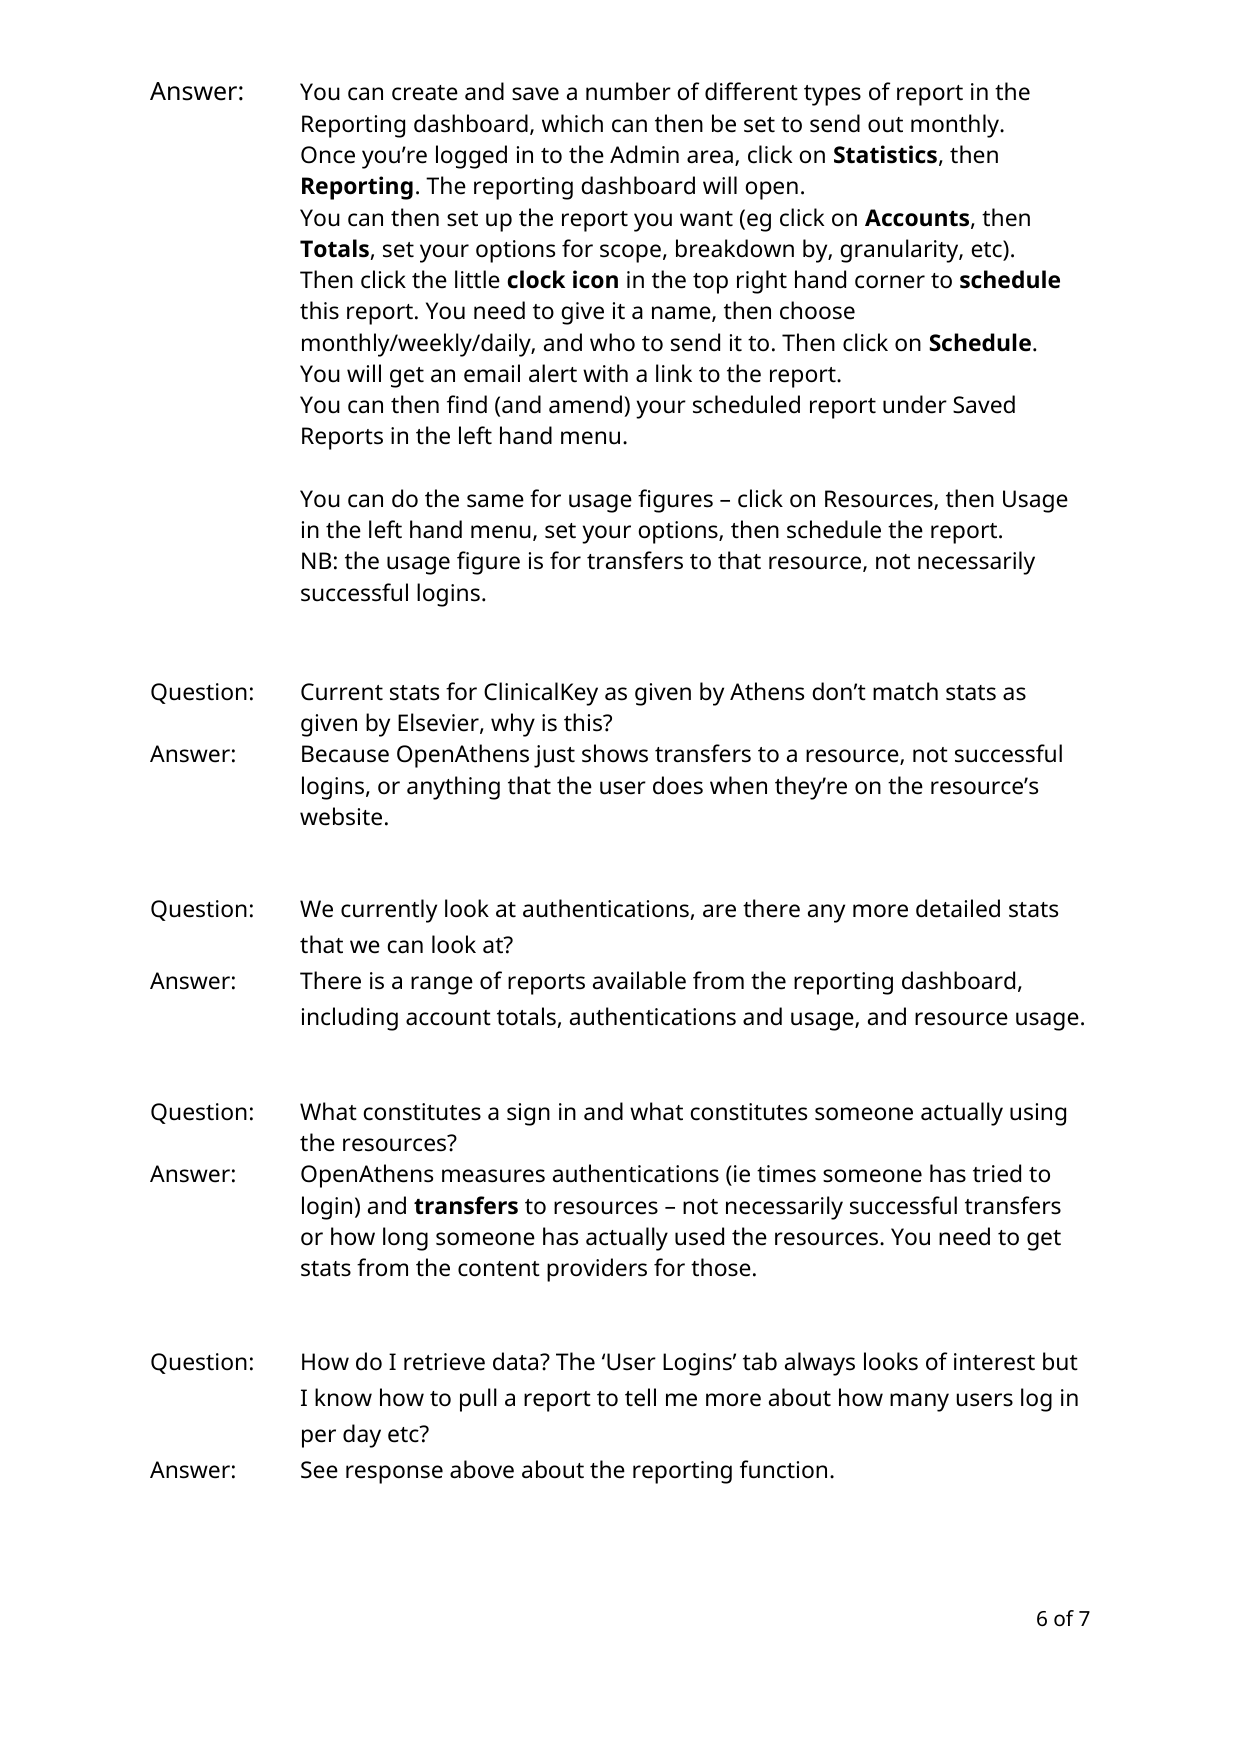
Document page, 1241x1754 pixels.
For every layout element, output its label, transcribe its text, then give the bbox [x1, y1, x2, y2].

text Question: How do I retrieve data? The ‘User Logins’ tab always looks of interest but I know how to pull a report to tell me more about how many users log in per day etc? [150, 1346, 1090, 1449]
text You can then set up the report you want (eg click on Accounts, then Totals, set your options for scope, breakdown by, granularity, etc). [300, 202, 1090, 264]
text You will get an email alert with a link to the report. [300, 358, 1090, 389]
text Answer: See response above about the reporting function. [150, 1454, 1090, 1485]
text Answer: Because OpenAthens just shows transfers to a resource, not successful logins, or anything that the user does when they’re on the resource’s website. [150, 738, 1090, 832]
text Answer: You can create and save a number of different types of report in the Reporting dashboard, which can then be set to send out monthly. [150, 74, 1090, 139]
text Once you’re logged in to the Admin area, click on Statistics, then Reporting. The reporting dashboard will open. [300, 139, 1090, 202]
text Answer: OpenAthens measures authentications (ie times someone has tried to login) and transfers to resources – not necessarily successful transfers or how long someone has actually used the resources. You need to get stats from the content providers for those. [150, 1158, 1090, 1283]
text Answer: There is a range of reports available from the reporting dashboard, including account totals, authentications and usage, and resource usage. [150, 965, 1090, 1032]
text You can then find (and amend) your scheduled report under Saved Reports in the left hand menu. [300, 389, 1090, 452]
text Then click the little clock icon in the top right hand corner to schedule this report. You need to give it a name, then choose monthly/weekly/daily, and who to send it to. Then click on Schedule. [300, 264, 1090, 358]
text You can do the same for usage figures – click on Resources, then Usage in the left hand menu, set your options, then schedule the report. NB: the usage figure is for transfers to that resource, not necessarily successful logins. [300, 483, 1090, 608]
text Question: Current stats for ClinicalKey as given by Athens don’t match stats as given by Elsevier, why is this? [150, 676, 1090, 738]
text Question: What constitutes a sign in and what constitutes someone actually using the resources? [150, 1096, 1090, 1158]
text Question: We currently look at authentications, are there any more detailed stats that we can look at? [150, 893, 1090, 960]
